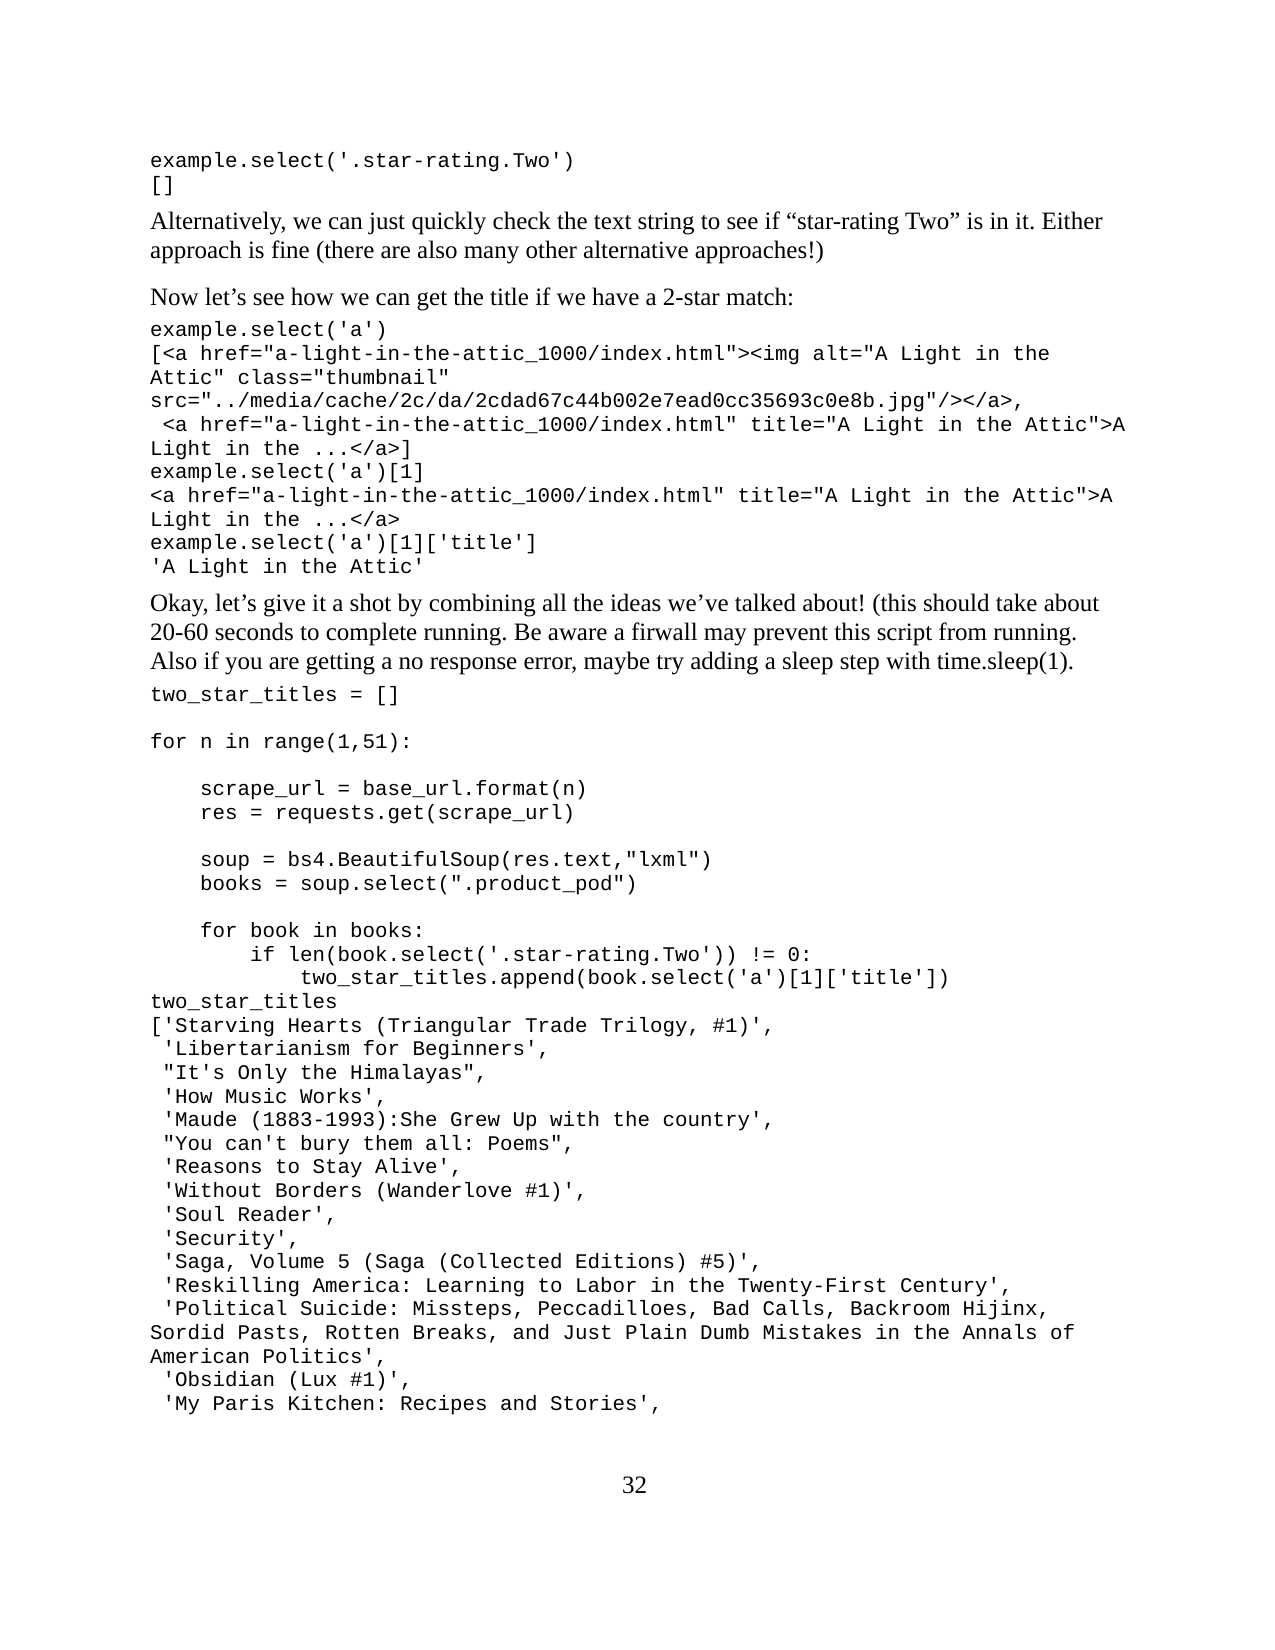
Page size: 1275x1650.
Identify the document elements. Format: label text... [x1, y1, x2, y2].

text [] [150, 174, 1125, 197]
text 'Reasons to Stay Alive', [150, 1157, 1125, 1180]
text example.select('a')[1]['title'] [150, 532, 1125, 556]
text two_star_titles.append(book.select('a')[1]['title']) [150, 967, 1125, 991]
text 'Political Suicide: Missteps, Peccadilloes, Bad Calls, Backroom Hijinx, Sordid Pasts, Rotten Breaks, and Just Plain Dumb Mistakes in the Annals of American Politics', [150, 1298, 1125, 1369]
text for n in range(1,51): [150, 731, 1125, 754]
text res = requests.get(scrape_url) [150, 802, 1125, 826]
text Okay, let’s give it a shot by combining all the ideas we’ve talked about! (this should take about 20-60 seconds to complete running. Be aware a firwall may prevent this script from running. Also if you are getting a no response error, maybe try adding a sleep step with time.sleep(1). [150, 588, 1125, 675]
text ['Starving Hearts (Triangular Trade Trilogy, #1)', [150, 1015, 1125, 1038]
text 'Security', [150, 1227, 1125, 1251]
text 'Without Borders (Wanderlove #1)', [150, 1180, 1125, 1204]
text <a href="a-light-in-the-attic_1000/index.html" title="A Light in the Attic">A Light in the ...</a>] [150, 414, 1125, 461]
text two_star_titles [150, 991, 1125, 1015]
text example.select('a') [150, 319, 1125, 343]
text 'How Music Works', [150, 1086, 1125, 1109]
text "You can't bury them all: Poems", [150, 1133, 1125, 1157]
text Alternatively, we can just quickly check the text string to see if “star-rating Two” is in it. Either approach is fine (there are also many other alternative approaches!) [150, 206, 1125, 264]
text <a href="a-light-in-the-attic_1000/index.html" title="A Light in the Attic">A Light in the ...</a> [150, 485, 1125, 532]
text [<a href="a-light-in-the-attic_1000/index.html"><img alt="A Light in the Attic" class="thumbnail" src="../media/cache/2c/da/2cdad67c44b002e7ead0cc35693c0e8b.jpg"/></a>, [150, 343, 1125, 414]
text two_star_titles = [] [150, 684, 1125, 707]
text "It's Only the Himalayas", [150, 1062, 1125, 1086]
text 'Obsidian (Lux #1)', [150, 1369, 1125, 1393]
text 'A Light in the Attic' [150, 556, 1125, 579]
text soup = bs4.BeautifulSoup(res.text,"lxml") [150, 849, 1125, 873]
text example.select('a')[1] [150, 461, 1125, 485]
text 'My Paris Kitchen: Recipes and Stories', [150, 1393, 1125, 1417]
text Now let’s see how we can get the title if we have a 2-star match: [150, 282, 1125, 310]
text for book in books: [150, 920, 1125, 944]
text scrape_url = base_url.format(n) [150, 778, 1125, 802]
text if len(book.select('.star-rating.Two')) != 0: [150, 944, 1125, 967]
text 'Saga, Volume 5 (Saga (Collected Editions) #5)', [150, 1251, 1125, 1275]
text 'Reskilling America: Learning to Labor in the Twenty-First Century', [150, 1275, 1125, 1298]
text books = soup.select(".product_pod") [150, 873, 1125, 896]
text 'Soul Reader', [150, 1204, 1125, 1227]
text 'Maude (1883-1993):She Grew Up with the country', [150, 1109, 1125, 1133]
text 'Libertarianism for Beginners', [150, 1038, 1125, 1062]
text example.select('.star-rating.Two') [150, 150, 1125, 174]
